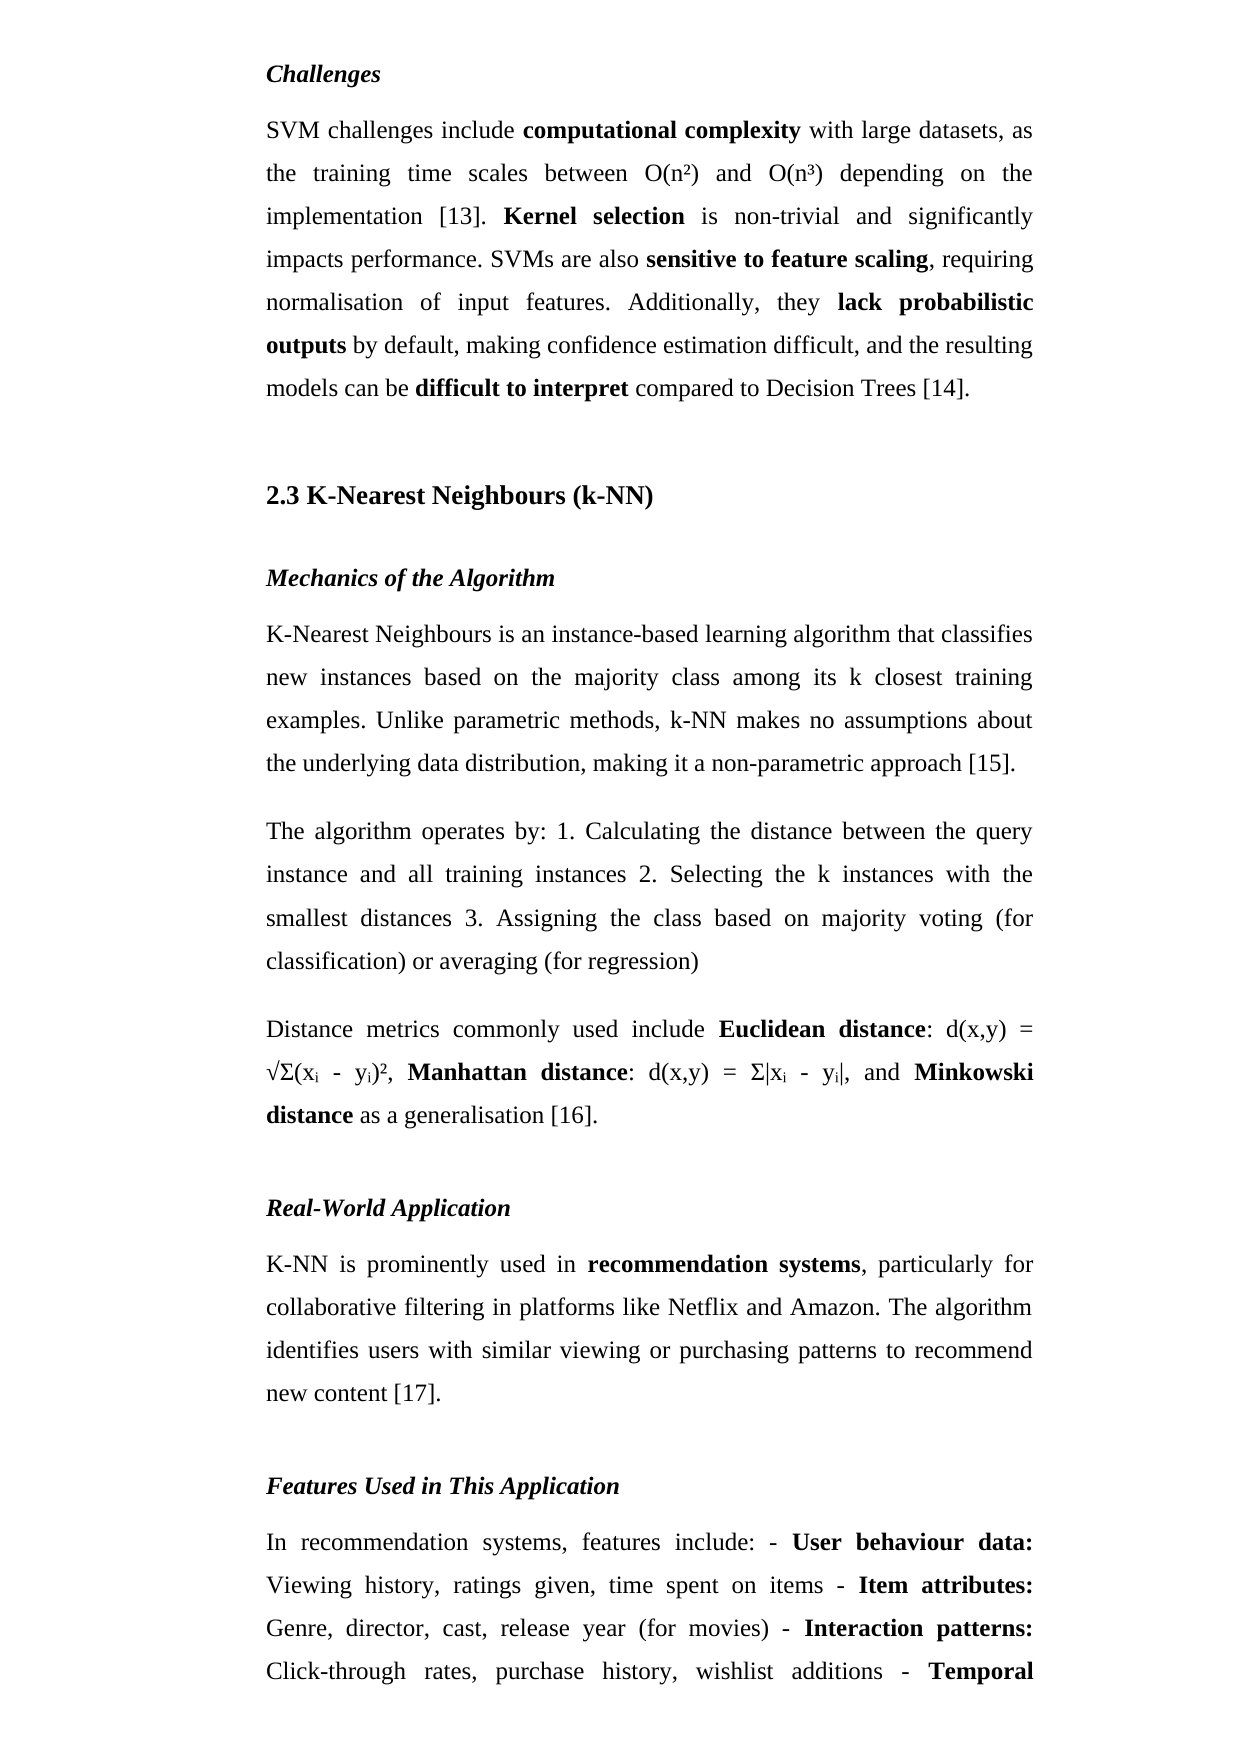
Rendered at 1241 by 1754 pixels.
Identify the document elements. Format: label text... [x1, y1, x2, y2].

text The algorithm operates by: 1. Calculating the distance between the query instance and all training instances 2. Selecting the k instances with the smallest distances 3. Assigning the class based on majority voting (for classification) or averaging (for regression) [266, 816, 1033, 974]
text SVM challenges include computational complexity with large datasets, as the training time scales between O(n²) and O(n³) depending on the implementation [13]. Kernel selection is non-trivial and significantly impacts performance. SVMs are also sensitive to feature scaling, requiring normalisation of input features. Additionally, they lack probabilistic outputs by default, making confidence estimation difficult, and the resulting models can be difficult to interpret compared to Decision Trees [14]. [266, 115, 1033, 402]
subtitle Mechanics of the Algorithm [266, 563, 1033, 592]
subtitle Real-World Application [266, 1193, 1033, 1222]
subtitle Challenges [266, 59, 1033, 88]
text K-NN is prominently used in recommendation systems, particularly for collaborative filtering in platforms like Netflix and Amazon. The algorithm identifies users with similar viewing or purchasing patterns to recommend new content [17]. [266, 1249, 1033, 1407]
text In recommendation systems, features include: - User behaviour data: Viewing history, ratings given, time spent on items - Item attributes: Genre, director, cast, release year (for movies) - Interaction patterns: Click-through rates, purchase history, wishlist additions - Temporal [266, 1527, 1033, 1685]
subtitle Features Used in This Application [266, 1471, 1033, 1500]
subtitle 2.3 K-Nearest Neighbours (k-NN) [266, 479, 1033, 510]
text K-Nearest Neighbours is an instance-based learning algorithm that classifies new instances based on the majority class among its k closest training examples. Unlike parametric methods, k-NN makes no assumptions about the underlying data distribution, making it a non-parametric approach [15]. [266, 619, 1033, 777]
text Distance metrics commonly used include Euclidean distance: d(x,y) = √Σ(xᵢ - yᵢ)², Manhattan distance: d(x,y) = Σ|xᵢ - yᵢ|, and Minkowski distance as a generalisation [16]. [266, 1014, 1033, 1129]
